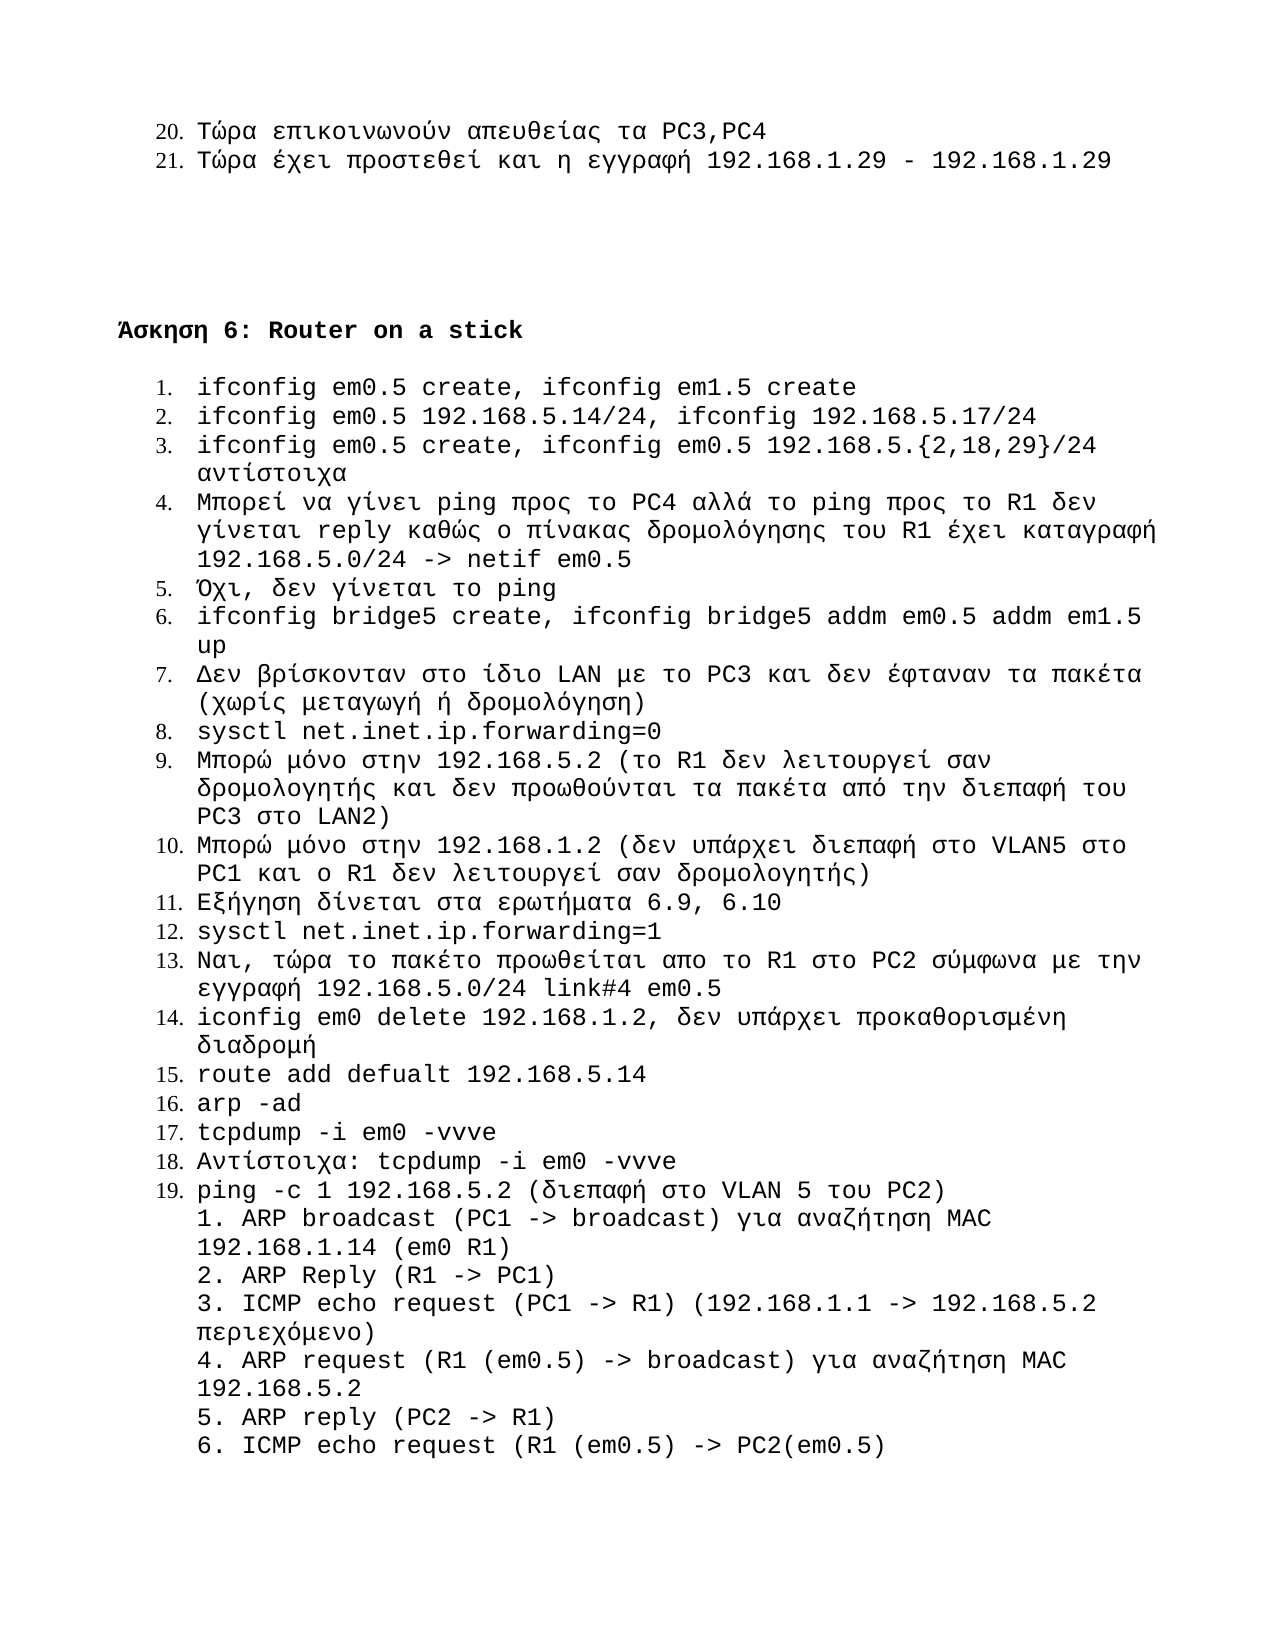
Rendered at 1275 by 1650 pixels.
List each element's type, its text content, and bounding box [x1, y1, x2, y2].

list 2. ARP Reply (R1 -> PC1) [155, 1262, 1157, 1291]
list ifconfig em0.5 create, ifconfig em0.5 192.168.5.{2,18,29}/24 αντίστοιχα [155, 432, 1157, 489]
list Τώρα επικοινωνούν απευθείας τα PC3,PC4 [155, 118, 1157, 147]
list Μπορώ μόνο στην 192.168.1.2 (δεν υπάρχει διεπαφή στο VLAN5 στο PC1 και ο R1 δεν λειτουργεί σαν δρομολογητής) [155, 832, 1157, 889]
list 6. ICMP echo request (R1 (em0.5) -> PC2(em0.5) [155, 1432, 1157, 1461]
list Αντίστοιχα: tcpdump -i em0 -vvve [155, 1148, 1157, 1177]
list Δεν βρίσκονταν στο ίδιο LAN με το PC3 και δεν έφταναν τα πακέτα (χωρίς μεταγωγή ή δρομολόγηση) [155, 661, 1157, 718]
list Μπορώ μόνο στην 192.168.5.2 (το R1 δεν λειτουργεί σαν δρομολογητής και δεν προωθούνται τα πακέτα από την διεπαφή του PC3 στο LAN2) [155, 747, 1157, 832]
list ifconfig em0.5 create, ifconfig em1.5 create [155, 374, 1157, 403]
list 1. ARP broadcast (PC1 -> broadcast) για αναζήτηση MAC 192.168.1.14 (em0 R1) [155, 1206, 1157, 1262]
list ping -c 1 192.168.5.2 (διεπαφή στο VLAN 5 του PC2) [155, 1177, 1157, 1206]
list Εξήγηση δίνεται στα ερωτήματα 6.9, 6.10 [155, 889, 1157, 918]
list ifconfig bridge5 create, ifconfig bridge5 addm em0.5 addm em1.5 up [155, 603, 1157, 661]
list sysctl net.inet.ip.forwarding=0 [155, 718, 1157, 747]
list 192.168.5.0/24 -> netif em0.5 [155, 546, 1157, 574]
list Μπορεί να γίνει ping προς το PC4 αλλά το ping προς το R1 δεν γίνεται reply καθώς ο πίνακας δρομολόγησης του R1 έχει καταγραφή [155, 489, 1157, 546]
list tcpdump -i em0 -vvve [155, 1119, 1157, 1148]
list 3. ICMP echo request (PC1 -> R1) (192.168.1.1 -> 192.168.5.2 περιεχόμενο) [155, 1291, 1157, 1347]
list iconfig em0 delete 192.168.1.2, δεν υπάρχει προκαθορισμένη διαδρομή [155, 1004, 1157, 1061]
list Ναι, τώρα το πακέτο προωθείται απο το R1 στο PC2 σύμφωνα με την εγγραφή 192.168.5.0/24 link#4 em0.5 [155, 947, 1157, 1004]
list ifconfig em0.5 192.168.5.14/24, ifconfig 192.168.5.17/24 [155, 403, 1157, 432]
list Όχι, δεν γίνεται το ping [155, 574, 1157, 603]
list Τώρα έχει προστεθεί και η εγγραφή 192.168.1.29 - 192.168.1.29 [155, 147, 1157, 176]
text Άσκηση 6: Router on a stick [118, 317, 1157, 346]
list 5. ARP reply (PC2 -> R1) [155, 1404, 1157, 1432]
list sysctl net.inet.ip.forwarding=1 [155, 918, 1157, 947]
list arp -ad [155, 1090, 1157, 1119]
list route add defualt 192.168.5.14 [155, 1061, 1157, 1090]
list 4. ARP request (R1 (em0.5) -> broadcast) για αναζήτηση MAC 192.168.5.2 [155, 1347, 1157, 1404]
